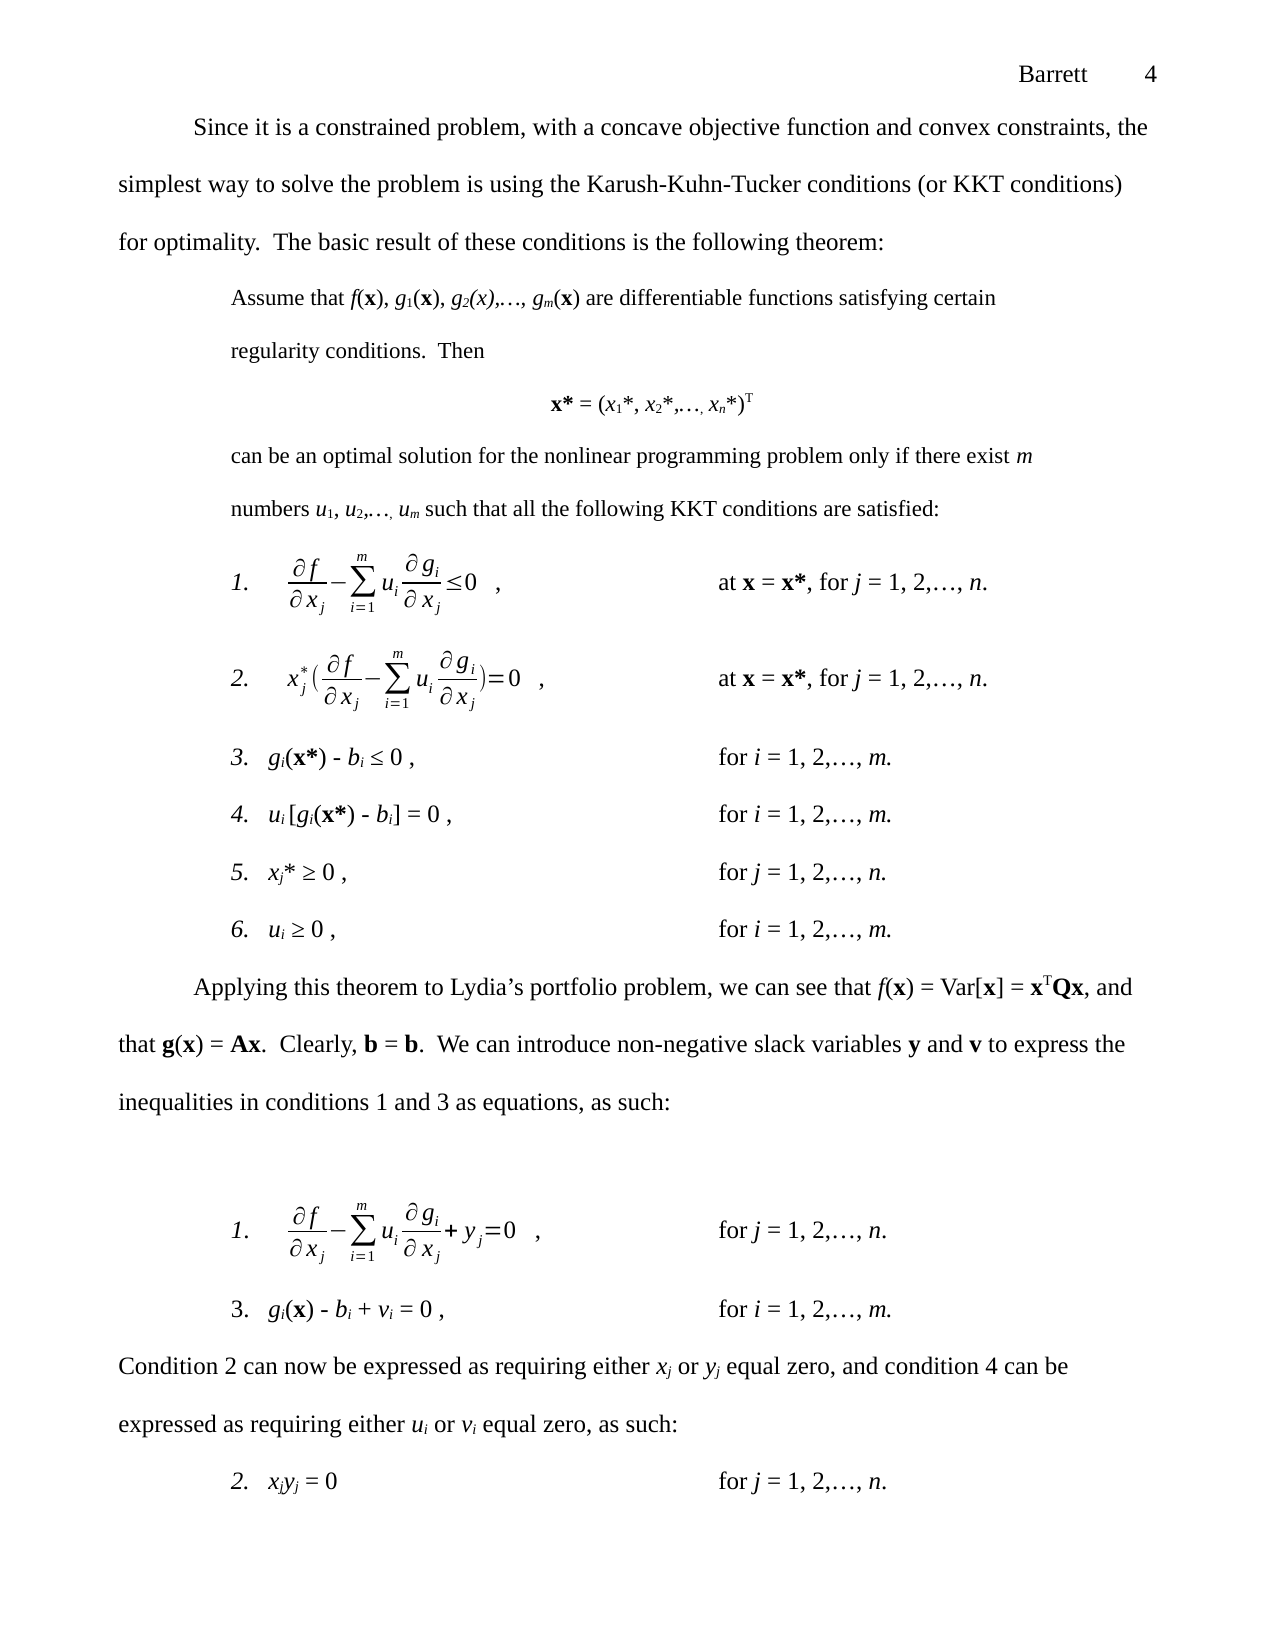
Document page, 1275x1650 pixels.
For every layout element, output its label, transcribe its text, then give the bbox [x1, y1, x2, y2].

text Condition 2 can now be expressed as requiring either xj or yj equal zero, and condition 4 can be expressed as requiring either ui or vi equal zero, as such: [118, 1351, 1157, 1437]
text 2. xjyj = 0 for j = 1, 2,…, n. [231, 1466, 1157, 1495]
list xj* ≥ 0 , for j = 1, 2,…, n. [231, 857, 1157, 885]
list gi(x*) - bi ≤ 0 , for i = 1, 2,…, m. [231, 742, 1157, 770]
list , at x = x*, for j = 1, 2,…, n. [231, 645, 1157, 713]
list ui [gi(x*) - bi] = 0 , for i = 1, 2,…, m. [231, 799, 1157, 828]
text Assume that f(x), g1(x), g2(x),…, gm(x) are differentiable functions satisfying certain regularity conditions. Then [231, 284, 1073, 363]
text can be an optimal solution for the nonlinear programming problem only if there exist m numbers u1, u2,…, um such that all the following KKT conditions are satisfied: [231, 442, 1073, 521]
list 3. gi(x) - bi + vi = 0 , for i = 1, 2,…, m. [231, 1294, 1157, 1322]
text Since it is a constrained problem, with a concave objective function and convex constraints, the simplest way to solve the problem is using the Karush-Kuhn-Tucker conditions (or KKT conditions) for optimality. The basic result of these conditions is the following theorem: [118, 112, 1157, 256]
text x* = (x1*, x2*,…, xn*)T [231, 390, 1073, 416]
list 1. , for j = 1, 2,…, n. [231, 1197, 1157, 1265]
list ui ≥ 0 , for i = 1, 2,…, m. [231, 914, 1157, 943]
list , at x = x*, for j = 1, 2,…, n. [231, 548, 1157, 616]
text Applying this theorem to Lydia’s portfolio problem, we can see that f(x) = Var[x] = xTQx, and that g(x) = Ax. Clearly, b = b. We can introduce non-negative slack variables y and v to express the inequalities in conditions 1 and 3 as equations, as such: [118, 972, 1157, 1115]
